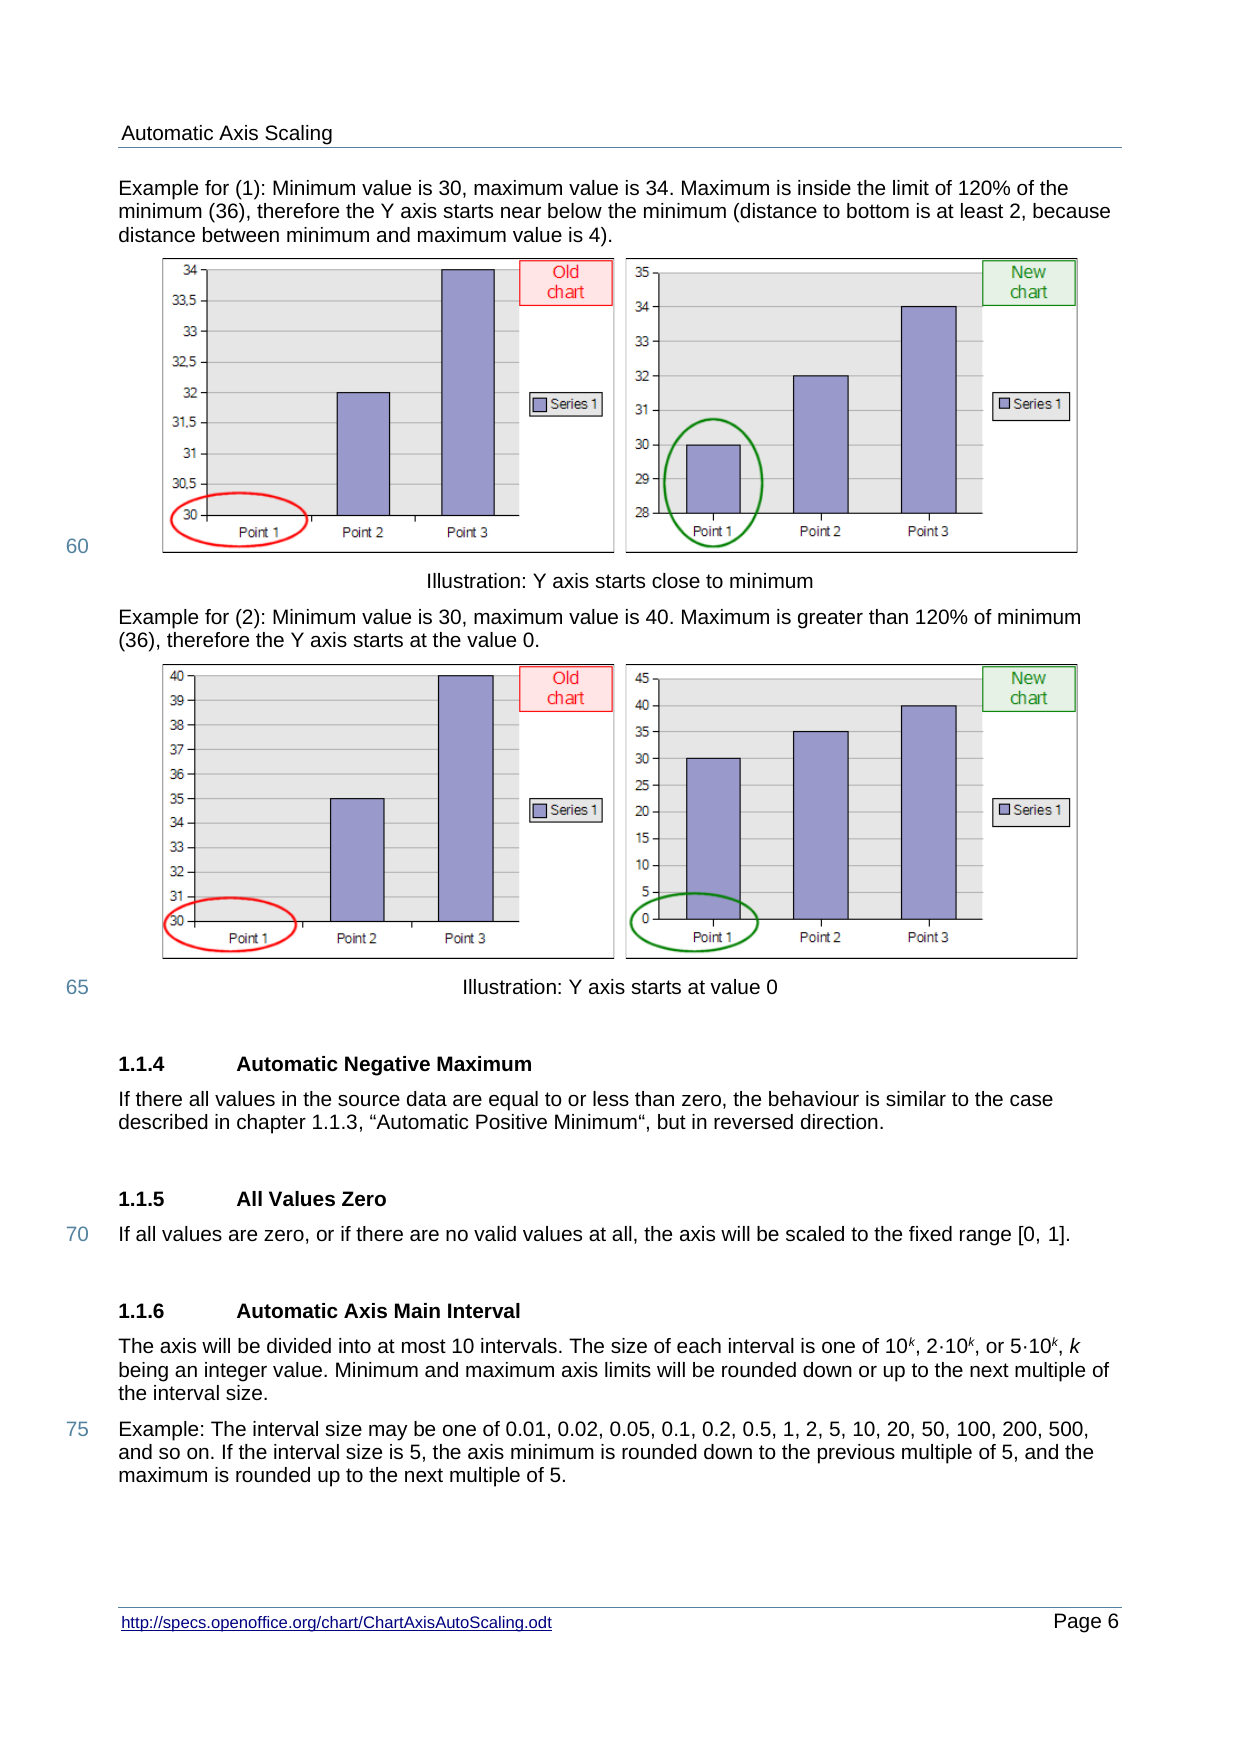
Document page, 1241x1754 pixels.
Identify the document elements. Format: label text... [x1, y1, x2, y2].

text Illustration: Y axis starts at value 0 [118, 976, 1122, 999]
text Example for (2): Minimum value is 30, maximum value is 40. Maximum is greater than 120% of minimum (36), therefore the Y axis starts at the value 0. [118, 606, 1122, 652]
text Example: The interval size may be one of 0.01, 0.02, 0.05, 0.1, 0.2, 0.5, 1, 2, 5, 10, 20, 50, 100, 200, 500, and so on. If the interval size is 5, the axis minimum is rounded down to the previous multiple of 5, and the maximum is rounded up to the next multiple of 5. [118, 1417, 1122, 1487]
text The axis will be divided into at most 10 intervals. The size of each interval is one of 10k, 2·10k, or 5·10k, k being an integer value. Minimum and maximum axis limits will be rounded down or up to the next multiple of the interval size. [118, 1335, 1122, 1405]
subtitle Automatic Axis Main Interval [118, 1300, 1122, 1323]
picture [162, 664, 615, 959]
picture [162, 258, 615, 553]
subtitle All Values Zero [118, 1188, 1122, 1211]
picture [625, 258, 1078, 553]
text If there all values in the source data are equal to or less than zero, the behaviour is similar to the case described in chapter 1.1.3, “Automatic Positive Minimum“, but in reversed direction. [118, 1088, 1122, 1134]
picture [625, 664, 1078, 959]
text Illustration: Y axis starts close to minimum [118, 570, 1122, 593]
subtitle Automatic Negative Maximum [118, 1053, 1122, 1076]
text If all values are zero, or if there are no valid values at all, the axis will be scaled to the fixed range [0, 1]. [118, 1223, 1122, 1246]
text Example for (1): Minimum value is 30, maximum value is 34. Maximum is inside the limit of 120% of the minimum (36), therefore the Y axis starts near below the minimum (distance to bottom is at least 2, because distance between minimum and maximum value is 4). [118, 177, 1122, 246]
